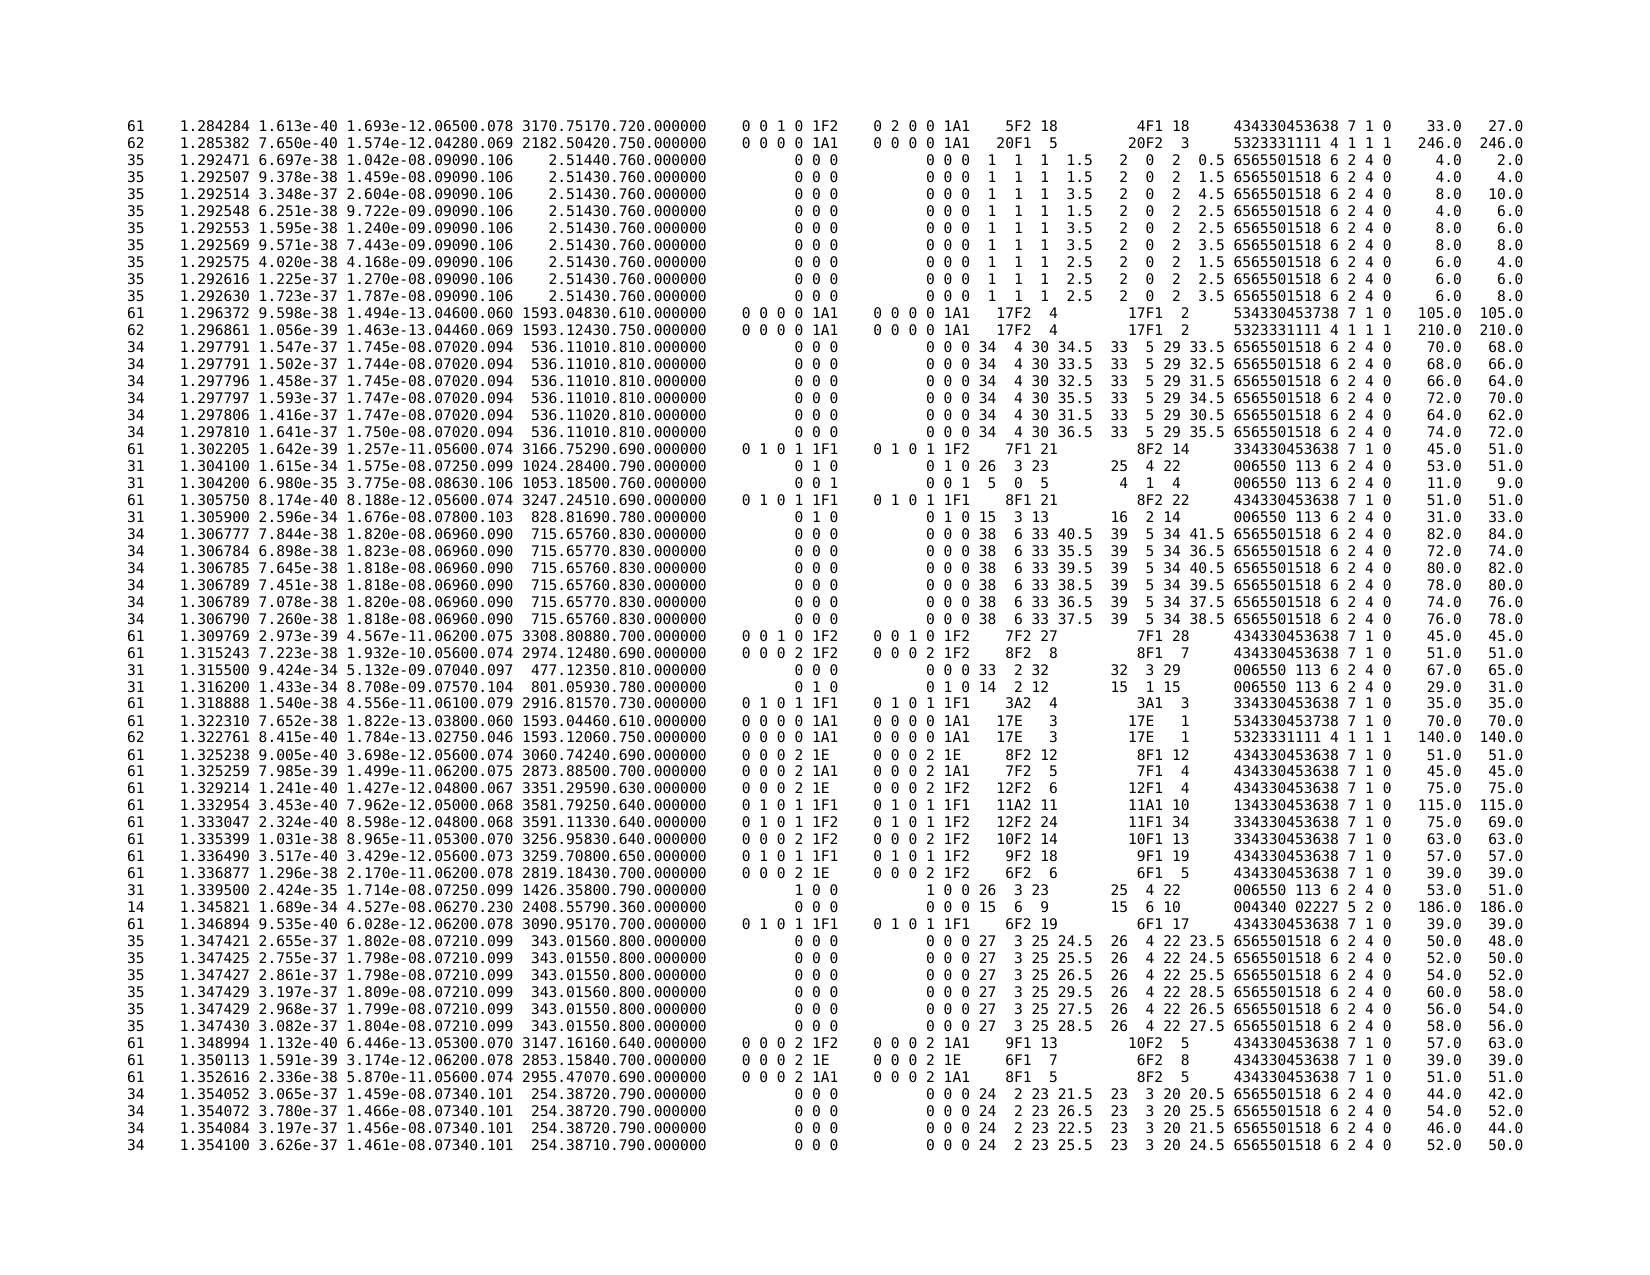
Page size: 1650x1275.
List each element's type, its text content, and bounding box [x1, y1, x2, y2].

text 61 1.302205 1.642e-39 1.257e-11.05600.074 3166.75290.690.000000 0 1 0 1 1F1 0 1 0 1 1F2 7F1 21 8F2 14 334330453638 7 1 0 45.0 51.0 [118, 441, 1532, 458]
text 14 1.345821 1.689e-34 4.527e-08.06270.230 2408.55790.360.000000 0 0 0 0 0 0 15 6 9 15 6 10 004340 02227 5 2 0 186.0 186.0 [118, 899, 1532, 916]
text 62 1.285382 7.650e-40 1.574e-12.04280.069 2182.50420.750.000000 0 0 0 0 1A1 0 0 0 0 1A1 20F1 5 20F2 3 5323331111 4 1 1 1 246.0 246.0 [118, 135, 1532, 152]
text 34 1.306785 7.645e-38 1.818e-08.06960.090 715.65760.830.000000 0 0 0 0 0 0 38 6 33 39.5 39 5 34 40.5 6565501518 6 2 4 0 80.0 82.0 [118, 559, 1532, 577]
text 35 1.292507 9.378e-38 1.459e-08.09090.106 2.51430.760.000000 0 0 0 0 0 0 1 1 1 1.5 2 0 2 1.5 6565501518 6 2 4 0 4.0 4.0 [118, 169, 1532, 186]
text 34 1.297810 1.641e-37 1.750e-08.07020.094 536.11010.810.000000 0 0 0 0 0 0 34 4 30 36.5 33 5 29 35.5 6565501518 6 2 4 0 74.0 72.0 [118, 424, 1532, 441]
text 34 1.354084 3.197e-37 1.456e-08.07340.101 254.38720.790.000000 0 0 0 0 0 0 24 2 23 22.5 23 3 20 21.5 6565501518 6 2 4 0 46.0 44.0 [118, 1120, 1532, 1137]
text 35 1.292630 1.723e-37 1.787e-08.09090.106 2.51430.760.000000 0 0 0 0 0 0 1 1 1 2.5 2 0 2 3.5 6565501518 6 2 4 0 6.0 8.0 [118, 288, 1532, 305]
text 35 1.347427 2.861e-37 1.798e-08.07210.099 343.01550.800.000000 0 0 0 0 0 0 27 3 25 26.5 26 4 22 25.5 6565501518 6 2 4 0 54.0 52.0 [118, 967, 1532, 984]
text 34 1.297806 1.416e-37 1.747e-08.07020.094 536.11020.810.000000 0 0 0 0 0 0 34 4 30 31.5 33 5 29 30.5 6565501518 6 2 4 0 64.0 62.0 [118, 407, 1532, 424]
text 31 1.304200 6.980e-35 3.775e-08.08630.106 1053.18500.760.000000 0 0 1 0 0 1 5 0 5 4 1 4 006550 113 6 2 4 0 11.0 9.0 [118, 475, 1532, 492]
text 35 1.347430 3.082e-37 1.804e-08.07210.099 343.01550.800.000000 0 0 0 0 0 0 27 3 25 28.5 26 4 22 27.5 6565501518 6 2 4 0 58.0 56.0 [118, 1018, 1532, 1035]
text 61 1.305750 8.174e-40 8.188e-12.05600.074 3247.24510.690.000000 0 1 0 1 1F1 0 1 0 1 1F1 8F1 21 8F2 22 434330453638 7 1 0 51.0 51.0 [118, 492, 1532, 509]
text 61 1.329214 1.241e-40 1.427e-12.04800.067 3351.29590.630.000000 0 0 0 2 1E 0 0 0 2 1F2 12F2 6 12F1 4 434330453638 7 1 0 75.0 75.0 [118, 780, 1532, 797]
text 61 1.336490 3.517e-40 3.429e-12.05600.073 3259.70800.650.000000 0 1 0 1 1F1 0 1 0 1 1F2 9F2 18 9F1 19 434330453638 7 1 0 57.0 57.0 [118, 848, 1532, 865]
text 61 1.335399 1.031e-38 8.965e-11.05300.070 3256.95830.640.000000 0 0 0 2 1F2 0 0 0 2 1F2 10F2 14 10F1 13 334330453638 7 1 0 63.0 63.0 [118, 831, 1532, 848]
text 34 1.354100 3.626e-37 1.461e-08.07340.101 254.38710.790.000000 0 0 0 0 0 0 24 2 23 25.5 23 3 20 24.5 6565501518 6 2 4 0 52.0 50.0 [118, 1137, 1532, 1154]
text 35 1.347421 2.655e-37 1.802e-08.07210.099 343.01560.800.000000 0 0 0 0 0 0 27 3 25 24.5 26 4 22 23.5 6565501518 6 2 4 0 50.0 48.0 [118, 933, 1532, 950]
text 34 1.306789 7.078e-38 1.820e-08.06960.090 715.65770.830.000000 0 0 0 0 0 0 38 6 33 36.5 39 5 34 37.5 6565501518 6 2 4 0 74.0 76.0 [118, 593, 1532, 611]
text 34 1.297791 1.547e-37 1.745e-08.07020.094 536.11010.810.000000 0 0 0 0 0 0 34 4 30 34.5 33 5 29 33.5 6565501518 6 2 4 0 70.0 68.0 [118, 339, 1532, 356]
text 61 1.296372 9.598e-38 1.494e-13.04600.060 1593.04830.610.000000 0 0 0 0 1A1 0 0 0 0 1A1 17F2 4 17F1 2 534330453738 7 1 0 105.0 105.0 [118, 305, 1532, 322]
text 61 1.325259 7.985e-39 1.499e-11.06200.075 2873.88500.700.000000 0 0 0 2 1A1 0 0 0 2 1A1 7F2 5 7F1 4 434330453638 7 1 0 45.0 45.0 [118, 763, 1532, 780]
text 34 1.354072 3.780e-37 1.466e-08.07340.101 254.38720.790.000000 0 0 0 0 0 0 24 2 23 26.5 23 3 20 25.5 6565501518 6 2 4 0 54.0 52.0 [118, 1103, 1532, 1120]
text 61 1.333047 2.324e-40 8.598e-12.04800.068 3591.11330.640.000000 0 1 0 1 1F2 0 1 0 1 1F2 12F2 24 11F1 34 334330453638 7 1 0 75.0 69.0 [118, 814, 1532, 831]
text 34 1.306790 7.260e-38 1.818e-08.06960.090 715.65760.830.000000 0 0 0 0 0 0 38 6 33 37.5 39 5 34 38.5 6565501518 6 2 4 0 76.0 78.0 [118, 611, 1532, 627]
text 61 1.332954 3.453e-40 7.962e-12.05000.068 3581.79250.640.000000 0 1 0 1 1F1 0 1 0 1 1F1 11A2 11 11A1 10 134330453638 7 1 0 115.0 115.0 [118, 797, 1532, 814]
text 61 1.348994 1.132e-40 6.446e-13.05300.070 3147.16160.640.000000 0 0 0 2 1F2 0 0 0 2 1A1 9F1 13 10F2 5 434330453638 7 1 0 57.0 63.0 [118, 1035, 1532, 1052]
text 35 1.347425 2.755e-37 1.798e-08.07210.099 343.01550.800.000000 0 0 0 0 0 0 27 3 25 25.5 26 4 22 24.5 6565501518 6 2 4 0 52.0 50.0 [118, 950, 1532, 967]
text 35 1.292548 6.251e-38 9.722e-09.09090.106 2.51430.760.000000 0 0 0 0 0 0 1 1 1 1.5 2 0 2 2.5 6565501518 6 2 4 0 4.0 6.0 [118, 203, 1532, 220]
text 35 1.292471 6.697e-38 1.042e-08.09090.106 2.51440.760.000000 0 0 0 0 0 0 1 1 1 1.5 2 0 2 0.5 6565501518 6 2 4 0 4.0 2.0 [118, 152, 1532, 169]
text 34 1.297791 1.502e-37 1.744e-08.07020.094 536.11010.810.000000 0 0 0 0 0 0 34 4 30 33.5 33 5 29 32.5 6565501518 6 2 4 0 68.0 66.0 [118, 356, 1532, 373]
text 61 1.346894 9.535e-40 6.028e-12.06200.078 3090.95170.700.000000 0 1 0 1 1F1 0 1 0 1 1F1 6F2 19 6F1 17 434330453638 7 1 0 39.0 39.0 [118, 916, 1532, 933]
text 61 1.318888 1.540e-38 4.556e-11.06100.079 2916.81570.730.000000 0 1 0 1 1F1 0 1 0 1 1F1 3A2 4 3A1 3 334330453638 7 1 0 35.0 35.0 [118, 695, 1532, 712]
text 31 1.339500 2.424e-35 1.714e-08.07250.099 1426.35800.790.000000 1 0 0 1 0 0 26 3 23 25 4 22 006550 113 6 2 4 0 53.0 51.0 [118, 882, 1532, 899]
text 35 1.347429 2.968e-37 1.799e-08.07210.099 343.01550.800.000000 0 0 0 0 0 0 27 3 25 27.5 26 4 22 26.5 6565501518 6 2 4 0 56.0 54.0 [118, 1001, 1532, 1018]
text 31 1.305900 2.596e-34 1.676e-08.07800.103 828.81690.780.000000 0 1 0 0 1 0 15 3 13 16 2 14 006550 113 6 2 4 0 31.0 33.0 [118, 509, 1532, 526]
text 35 1.347429 3.197e-37 1.809e-08.07210.099 343.01560.800.000000 0 0 0 0 0 0 27 3 25 29.5 26 4 22 28.5 6565501518 6 2 4 0 60.0 58.0 [118, 984, 1532, 1001]
text 34 1.306784 6.898e-38 1.823e-08.06960.090 715.65770.830.000000 0 0 0 0 0 0 38 6 33 35.5 39 5 34 36.5 6565501518 6 2 4 0 72.0 74.0 [118, 543, 1532, 559]
text 61 1.352616 2.336e-38 5.870e-11.05600.074 2955.47070.690.000000 0 0 0 2 1A1 0 0 0 2 1A1 8F1 5 8F2 5 434330453638 7 1 0 51.0 51.0 [118, 1069, 1532, 1086]
text 61 1.336877 1.296e-38 2.170e-11.06200.078 2819.18430.700.000000 0 0 0 2 1E 0 0 0 2 1F2 6F2 6 6F1 5 434330453638 7 1 0 39.0 39.0 [118, 865, 1532, 882]
text 34 1.354052 3.065e-37 1.459e-08.07340.101 254.38720.790.000000 0 0 0 0 0 0 24 2 23 21.5 23 3 20 20.5 6565501518 6 2 4 0 44.0 42.0 [118, 1086, 1532, 1103]
text 61 1.322310 7.652e-38 1.822e-13.03800.060 1593.04460.610.000000 0 0 0 0 1A1 0 0 0 0 1A1 17E 3 17E 1 534330453738 7 1 0 70.0 70.0 [118, 712, 1532, 729]
text 31 1.315500 9.424e-34 5.132e-09.07040.097 477.12350.810.000000 0 0 0 0 0 0 33 2 32 32 3 29 006550 113 6 2 4 0 67.0 65.0 [118, 661, 1532, 678]
text 34 1.297796 1.458e-37 1.745e-08.07020.094 536.11010.810.000000 0 0 0 0 0 0 34 4 30 32.5 33 5 29 31.5 6565501518 6 2 4 0 66.0 64.0 [118, 373, 1532, 390]
text 31 1.304100 1.615e-34 1.575e-08.07250.099 1024.28400.790.000000 0 1 0 0 1 0 26 3 23 25 4 22 006550 113 6 2 4 0 53.0 51.0 [118, 458, 1532, 475]
text 35 1.292514 3.348e-37 2.604e-08.09090.106 2.51430.760.000000 0 0 0 0 0 0 1 1 1 3.5 2 0 2 4.5 6565501518 6 2 4 0 8.0 10.0 [118, 186, 1532, 203]
text 62 1.322761 8.415e-40 1.784e-13.02750.046 1593.12060.750.000000 0 0 0 0 1A1 0 0 0 0 1A1 17E 3 17E 1 5323331111 4 1 1 1 140.0 140.0 [118, 729, 1532, 746]
text 34 1.306777 7.844e-38 1.820e-08.06960.090 715.65760.830.000000 0 0 0 0 0 0 38 6 33 40.5 39 5 34 41.5 6565501518 6 2 4 0 82.0 84.0 [118, 526, 1532, 543]
text 61 1.315243 7.223e-38 1.932e-10.05600.074 2974.12480.690.000000 0 0 0 2 1F2 0 0 0 2 1F2 8F2 8 8F1 7 434330453638 7 1 0 51.0 51.0 [118, 644, 1532, 661]
text 31 1.316200 1.433e-34 8.708e-09.07570.104 801.05930.780.000000 0 1 0 0 1 0 14 2 12 15 1 15 006550 113 6 2 4 0 29.0 31.0 [118, 678, 1532, 695]
text 35 1.292616 1.225e-37 1.270e-08.09090.106 2.51430.760.000000 0 0 0 0 0 0 1 1 1 2.5 2 0 2 2.5 6565501518 6 2 4 0 6.0 6.0 [118, 271, 1532, 288]
text 35 1.292569 9.571e-38 7.443e-09.09090.106 2.51430.760.000000 0 0 0 0 0 0 1 1 1 3.5 2 0 2 3.5 6565501518 6 2 4 0 8.0 8.0 [118, 237, 1532, 254]
text 35 1.292553 1.595e-38 1.240e-09.09090.106 2.51430.760.000000 0 0 0 0 0 0 1 1 1 3.5 2 0 2 2.5 6565501518 6 2 4 0 8.0 6.0 [118, 220, 1532, 237]
text 61 1.325238 9.005e-40 3.698e-12.05600.074 3060.74240.690.000000 0 0 0 2 1E 0 0 0 2 1E 8F2 12 8F1 12 434330453638 7 1 0 51.0 51.0 [118, 746, 1532, 763]
text 61 1.284284 1.613e-40 1.693e-12.06500.078 3170.75170.720.000000 0 0 1 0 1F2 0 2 0 0 1A1 5F2 18 4F1 18 434330453638 7 1 0 33.0 27.0 [118, 118, 1532, 135]
text 35 1.292575 4.020e-38 4.168e-09.09090.106 2.51430.760.000000 0 0 0 0 0 0 1 1 1 2.5 2 0 2 1.5 6565501518 6 2 4 0 6.0 4.0 [118, 254, 1532, 271]
text 34 1.297797 1.593e-37 1.747e-08.07020.094 536.11010.810.000000 0 0 0 0 0 0 34 4 30 35.5 33 5 29 34.5 6565501518 6 2 4 0 72.0 70.0 [118, 390, 1532, 407]
text 61 1.309769 2.973e-39 4.567e-11.06200.075 3308.80880.700.000000 0 0 1 0 1F2 0 0 1 0 1F2 7F2 27 7F1 28 434330453638 7 1 0 45.0 45.0 [118, 627, 1532, 644]
text 62 1.296861 1.056e-39 1.463e-13.04460.069 1593.12430.750.000000 0 0 0 0 1A1 0 0 0 0 1A1 17F2 4 17F1 2 5323331111 4 1 1 1 210.0 210.0 [118, 322, 1532, 339]
text 61 1.350113 1.591e-39 3.174e-12.06200.078 2853.15840.700.000000 0 0 0 2 1E 0 0 0 2 1E 6F1 7 6F2 8 434330453638 7 1 0 39.0 39.0 [118, 1052, 1532, 1069]
text 34 1.306789 7.451e-38 1.818e-08.06960.090 715.65760.830.000000 0 0 0 0 0 0 38 6 33 38.5 39 5 34 39.5 6565501518 6 2 4 0 78.0 80.0 [118, 577, 1532, 593]
